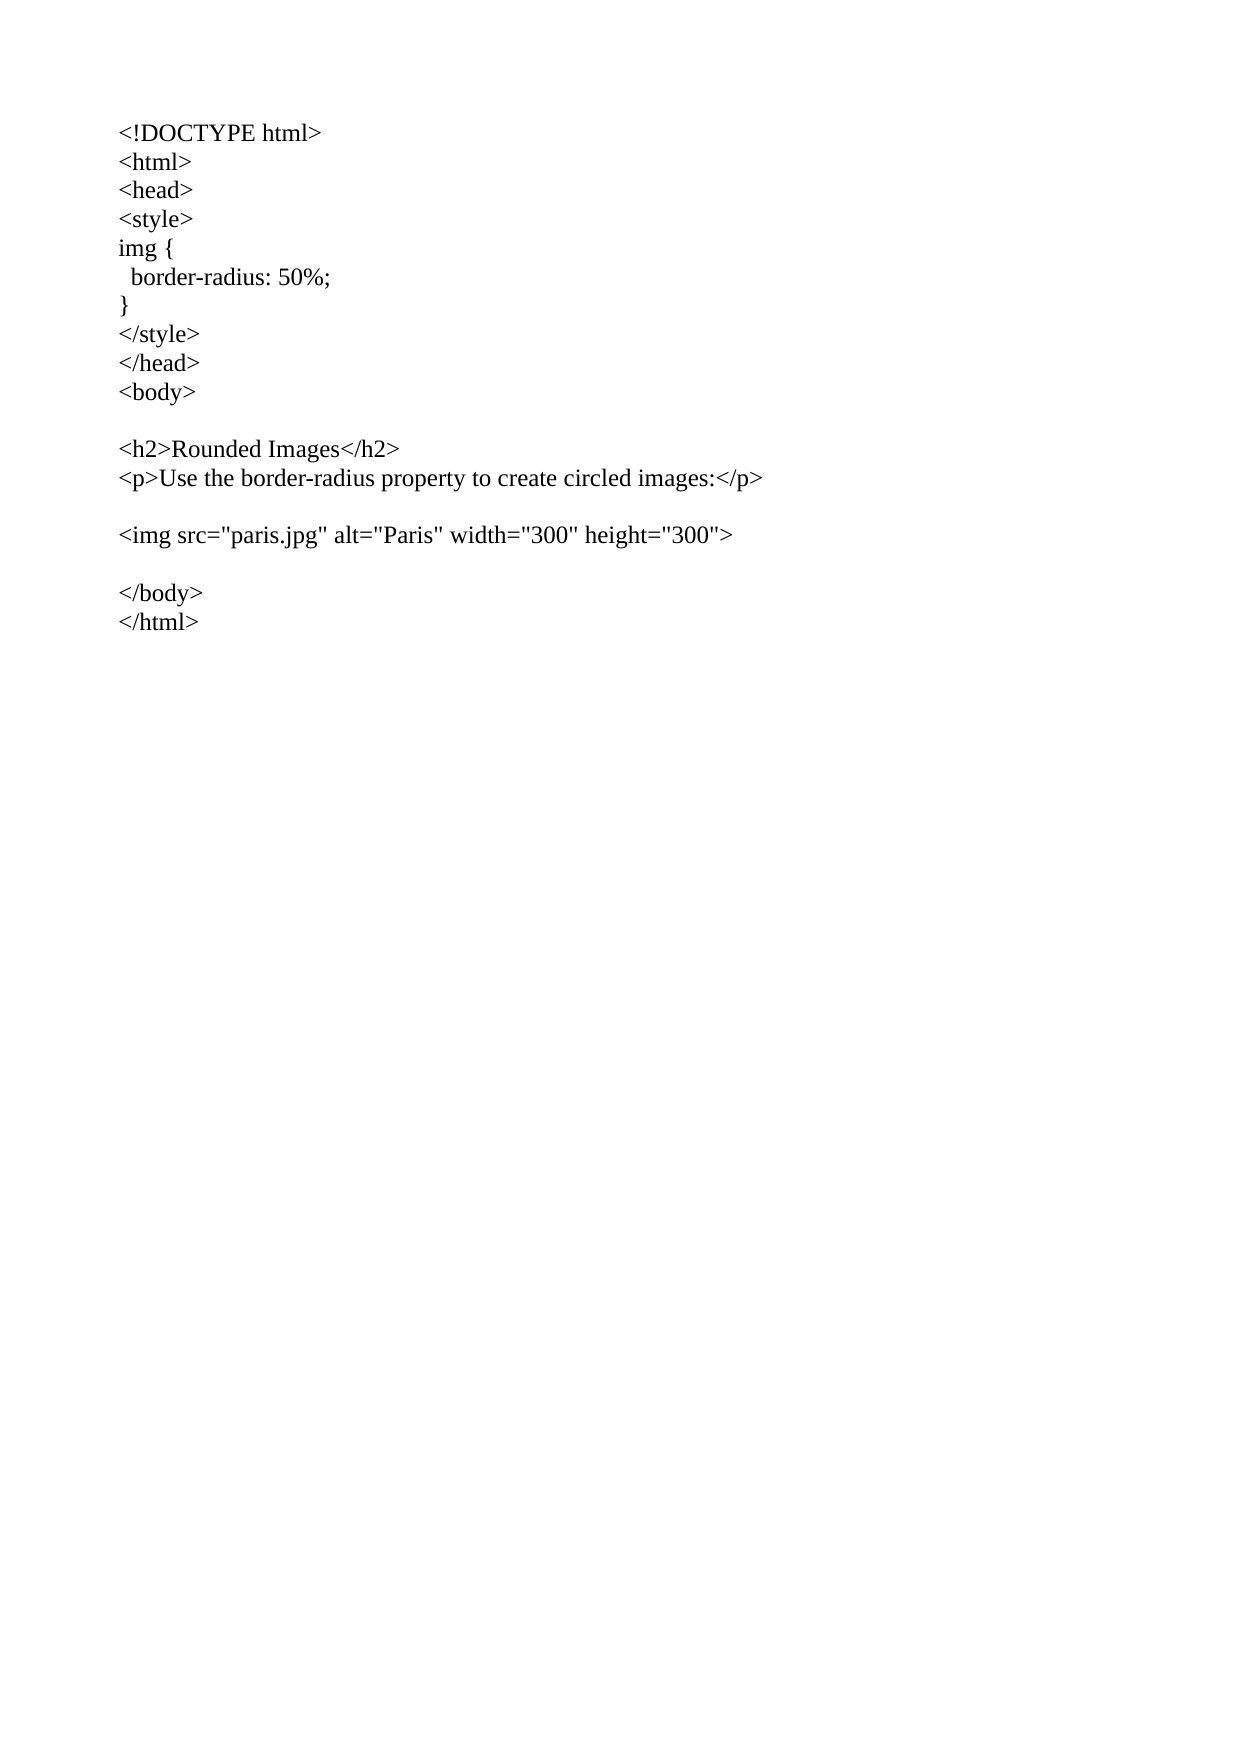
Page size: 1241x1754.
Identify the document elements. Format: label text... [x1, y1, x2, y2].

text <html> [118, 147, 1122, 176]
text <p>Use the border-radius property to create circled images:</p> [118, 463, 1122, 492]
text <!DOCTYPE html> [118, 118, 1122, 147]
text <head> [118, 176, 1122, 204]
text img { [118, 233, 1122, 262]
text <body> [118, 377, 1122, 406]
text border-radius: 50%; [118, 262, 1122, 291]
text <img src="paris.jpg" alt="Paris" width="300" height="300"> [118, 521, 1122, 549]
text </body> [118, 578, 1122, 607]
text </head> [118, 348, 1122, 377]
text <h2>Rounded Images</h2> [118, 434, 1122, 463]
text } [118, 291, 1122, 319]
text </style> [118, 319, 1122, 348]
text </html> [118, 607, 1122, 636]
text <style> [118, 204, 1122, 233]
